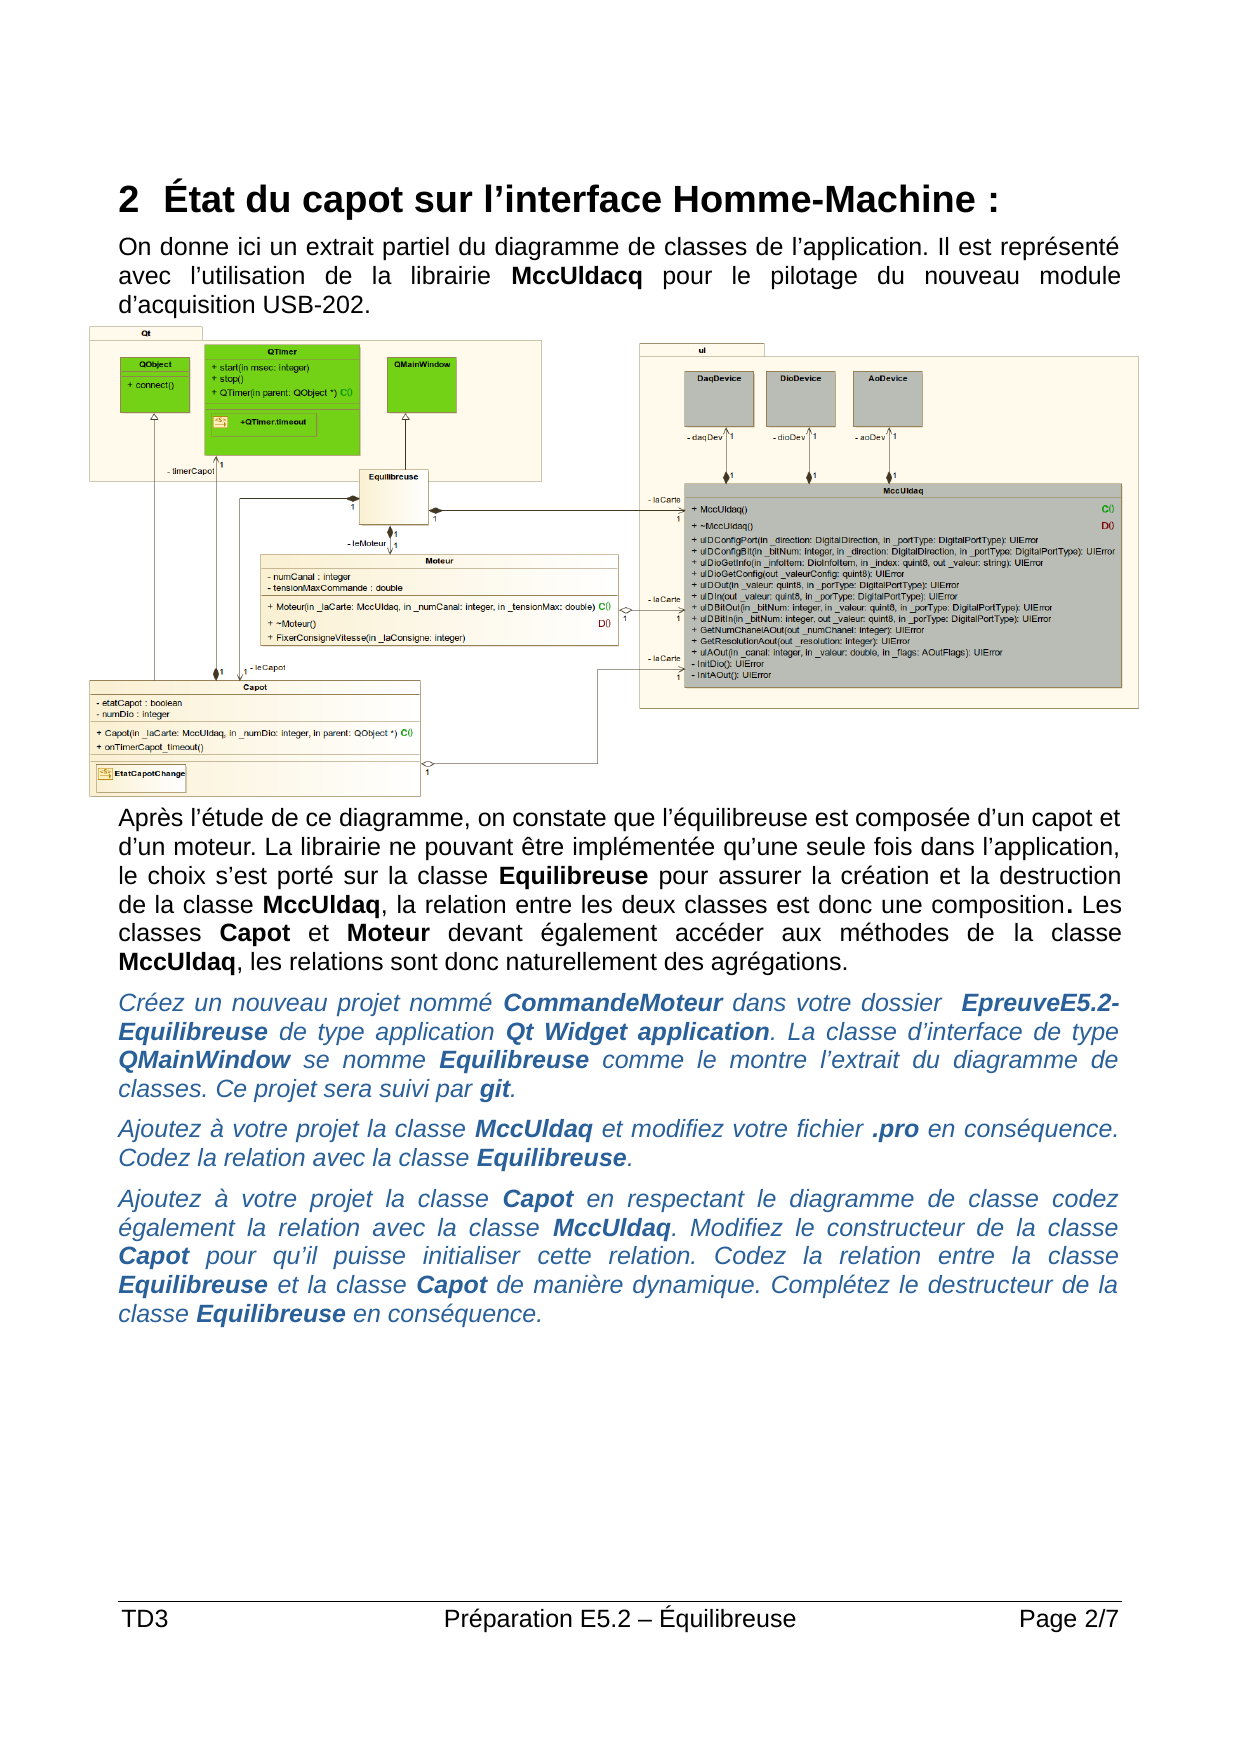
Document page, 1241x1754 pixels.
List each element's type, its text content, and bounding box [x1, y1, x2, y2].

picture [82, 319, 1146, 804]
text Après l’étude de ce diagramme, on constate que l’équilibreuse est composée d’un capot et d’un moteur. La librairie ne pouvant être implémentée qu’une seule fois dans l’application, le choix s’est porté sur la classe Equilibreuse pour assurer la création et la destruction de la classe MccUldaq, la relation entre les deux classes est donc une composition. Les classes Capot et Moteur devant également accéder aux méthodes de la classe MccUldaq, les relations sont donc naturellement des agrégations. [118, 804, 1122, 976]
text Ajoutez à votre projet la classe Capot en respectant le diagramme de classe codez également la relation avec la classe MccUldaq. Modifiez le constructeur de la classe Capot pour qu’il puisse initialiser cette relation. Codez la relation entre la classe Equilibreuse et la classe Capot de manière dynamique. Complétez le destructeur de la classe Equilibreuse en conséquence. [118, 1184, 1122, 1327]
text Ajoutez à votre projet la classe MccUldaq et modifiez votre fichier .pro en conséquence. Codez la relation avec la classe Equilibreuse. [118, 1114, 1122, 1172]
text Créez un nouveau projet nommé CommandeMoteur dans votre dossier EpreuveE5.2-Equilibreuse de type application Qt Widget application. La classe d’interface de type QMainWindow se nomme Equilibreuse comme le montre l’extrait du diagramme de classes. Ce projet sera suivi par git. [118, 988, 1122, 1103]
subtitle État du capot sur l’interface Homme-Machine : [118, 176, 1122, 220]
text On donne ici un extrait partiel du diagramme de classes de l’application. Il est représenté avec l’utilisation de la librairie MccUldacq pour le pilotage du nouveau module d’acquisition USB-202. [118, 232, 1122, 319]
